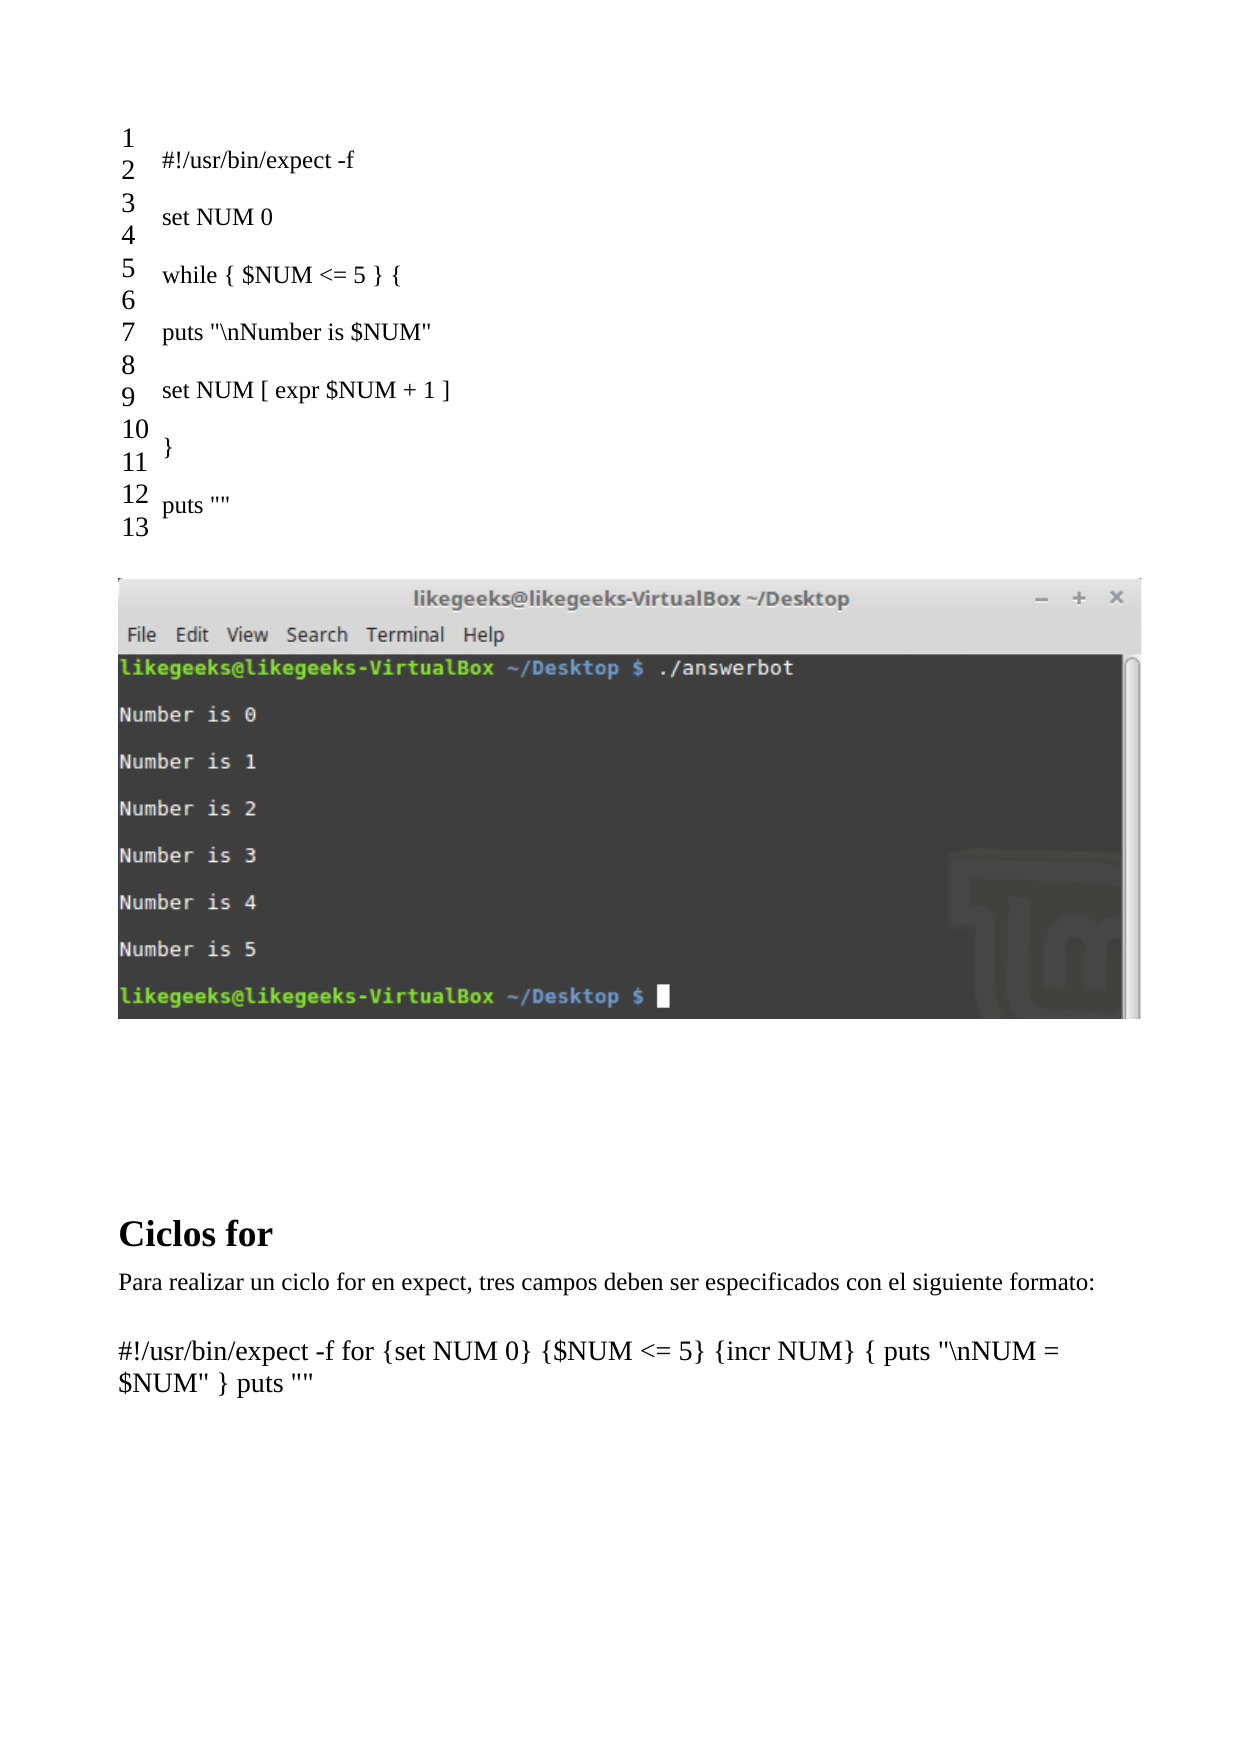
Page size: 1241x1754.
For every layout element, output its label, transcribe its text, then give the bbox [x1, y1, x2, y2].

table_header 1 2 3 4 5 6 7 8 9 10 11 12 13 [118, 118, 159, 545]
text Para realizar un ciclo for en expect, tres campos deben ser especificados con el siguiente formato: [118, 1267, 1122, 1296]
picture [118, 578, 1142, 1019]
table_header #!/usr/bin/expect -f set NUM 0 while { $NUM <= 5 } { puts "\nNumber is $NUM" set NUM [ expr $NUM + 1 ] } puts "" [159, 118, 702, 545]
subtitle Ciclos for [118, 1212, 1122, 1255]
text #!/usr/bin/expect -f for {set NUM 0} {$NUM <= 5} {incr NUM} { puts "\nNUM = $NUM" } puts "" [118, 1334, 1122, 1398]
